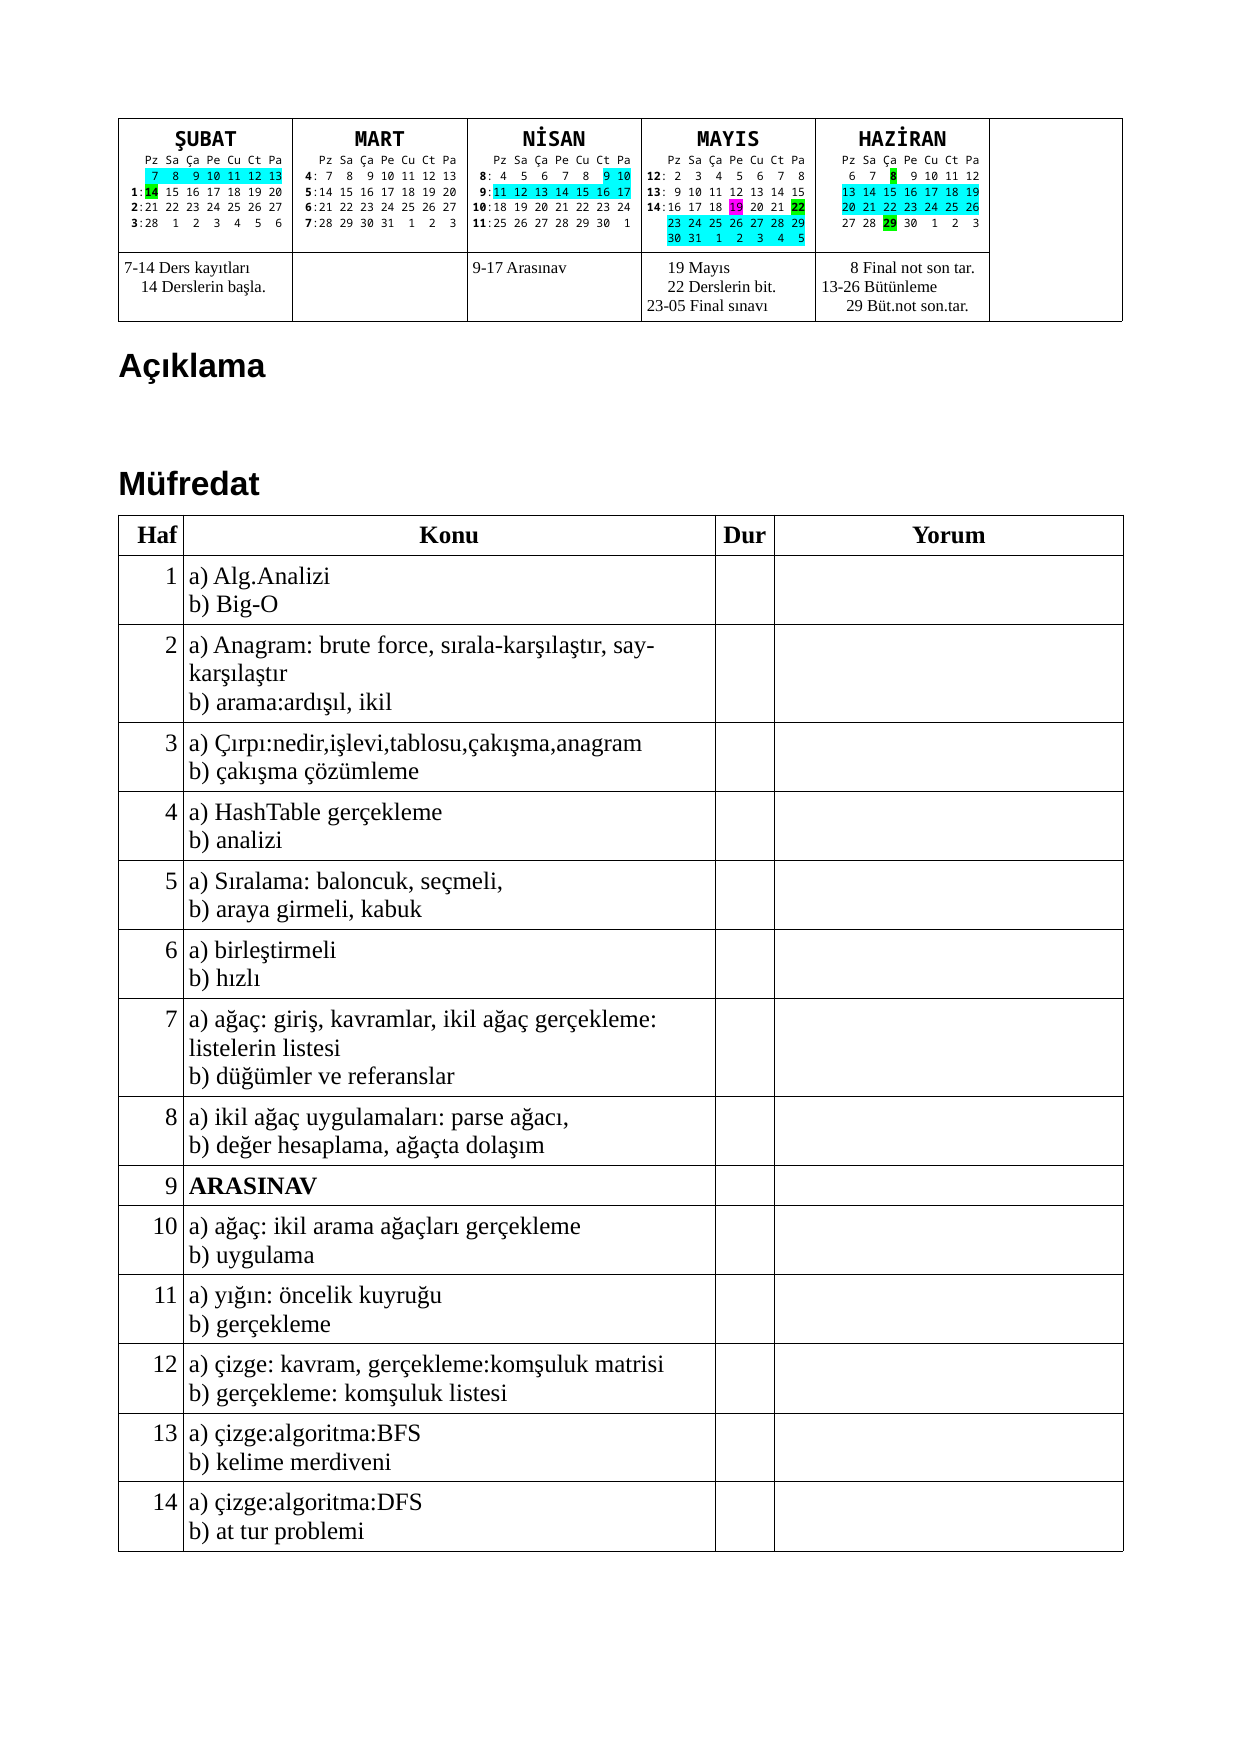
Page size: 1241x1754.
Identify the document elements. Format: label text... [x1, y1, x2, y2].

table_cell [716, 1097, 774, 1165]
table_header Yorum [775, 516, 1123, 555]
table_cell [775, 1166, 1123, 1205]
table_cell [775, 1275, 1123, 1343]
table_cell 3 [119, 723, 183, 791]
table_cell [775, 723, 1123, 791]
table_cell [716, 1482, 774, 1551]
table_cell a) Alg.Analizi b) Big-O [184, 556, 715, 624]
table_cell [716, 625, 774, 722]
table_cell [775, 1482, 1123, 1551]
table_cell [775, 1344, 1123, 1412]
table_header HAZİRAN Pz Sa Ça Pe Cu Ct Pa 6 7 8 9 10 11 12 13 14 15 16 17 18 19 20 21 22 23 24 25 26 27 28 29 30 1 2 3 [816, 119, 989, 252]
table_cell 5 [119, 861, 183, 929]
table_cell [716, 1166, 774, 1205]
table_cell [775, 556, 1123, 624]
table_cell [716, 1414, 774, 1481]
table_cell 19 Mayıs 22 Derslerin bit. 23-05 Final sınavı [642, 253, 815, 321]
table_header MAYIS Pz Sa Ça Pe Cu Ct Pa 12: 2 3 4 5 6 7 8 13: 9 10 11 12 13 14 15 14:16 17 18 19 20 21 22 23 24 25 26 27 28 29 30 31 1 2 3 4 5 [642, 119, 815, 252]
table_cell 12 [119, 1344, 183, 1412]
table_cell [716, 861, 774, 929]
table_cell a) çizge:algoritma:DFS b) at tur problemi [184, 1482, 715, 1551]
table_cell a) Çırpı:nedir,işlevi,tablosu,çakışma,anagram b) çakışma çözümleme [184, 723, 715, 791]
table_cell 8 Final not son tar. 13-26 Bütünleme 29 Büt.not son.tar. [816, 253, 989, 321]
table_header NİSAN Pz Sa Ça Pe Cu Ct Pa 8: 4 5 6 7 8 9 10 9:11 12 13 14 15 16 17 10:18 19 20 21 22 23 24 11:25 26 27 28 29 30 1 [468, 119, 641, 252]
table_cell [716, 930, 774, 998]
table_cell a) Anagram: brute force, sırala-karşılaştır, say-karşılaştır b) arama:ardışıl, ikil [184, 625, 715, 722]
table_cell a) ağaç: giriş, kavramlar, ikil ağaç gerçekleme: listelerin listesi b) düğümler ve referanslar [184, 999, 715, 1096]
table_cell 9 [119, 1166, 183, 1205]
table_cell [716, 723, 774, 791]
table_cell [716, 1206, 774, 1274]
table_cell 11 [119, 1275, 183, 1343]
table_cell [716, 792, 774, 860]
table_header [990, 119, 1122, 321]
table_header Konu [184, 516, 715, 555]
table_cell [775, 999, 1123, 1096]
table_cell 13 [119, 1414, 183, 1481]
table_cell [293, 253, 467, 321]
table_cell a) çizge:algoritma:BFS b) kelime merdiveni [184, 1414, 715, 1481]
table_cell 2 [119, 625, 183, 722]
table_cell [775, 930, 1123, 998]
table_cell [716, 556, 774, 624]
table_cell [775, 1206, 1123, 1274]
table_cell [775, 1414, 1123, 1481]
table_cell 8 [119, 1097, 183, 1165]
table_cell a) ikil ağaç uygulamaları: parse ağacı, b) değer hesaplama, ağaçta dolaşım [184, 1097, 715, 1165]
table_cell a) çizge: kavram, gerçekleme:komşuluk matrisi b) gerçekleme: komşuluk listesi [184, 1344, 715, 1412]
table_cell 10 [119, 1206, 183, 1274]
subtitle Açıklama [118, 346, 1122, 385]
table_header Haf [119, 516, 183, 555]
table_header MART Pz Sa Ça Pe Cu Ct Pa 4: 7 8 9 10 11 12 13 5:14 15 16 17 18 19 20 6:21 22 23 24 25 26 27 7:28 29 30 31 1 2 3 [293, 119, 467, 252]
table_cell a) Sıralama: baloncuk, seçmeli, b) araya girmeli, kabuk [184, 861, 715, 929]
table_cell 6 [119, 930, 183, 998]
table_cell [775, 861, 1123, 929]
table_cell a) yığın: öncelik kuyruğu b) gerçekleme [184, 1275, 715, 1343]
table_cell 7-14 Ders kayıtları 14 Derslerin başla. [119, 253, 292, 321]
table_cell 1 [119, 556, 183, 624]
table_cell [775, 1097, 1123, 1165]
table_cell 9-17 Arasınav [468, 253, 641, 321]
table_cell a) birleştirmeli b) hızlı [184, 930, 715, 998]
table_cell a) ağaç: ikil arama ağaçları gerçekleme b) uygulama [184, 1206, 715, 1274]
table_cell 14 [119, 1482, 183, 1551]
table_cell a) HashTable gerçekleme b) analizi [184, 792, 715, 860]
table_cell [716, 1344, 774, 1412]
table_cell [775, 625, 1123, 722]
table_cell 4 [119, 792, 183, 860]
table_header Dur [716, 516, 774, 555]
subtitle Müfredat [118, 463, 1122, 502]
table_cell [716, 999, 774, 1096]
table_cell 7 [119, 999, 183, 1096]
table_cell [775, 792, 1123, 860]
table_cell ARASINAV [184, 1166, 715, 1205]
table_cell [716, 1275, 774, 1343]
table_header ŞUBAT Pz Sa Ça Pe Cu Ct Pa 7 8 9 10 11 12 13 1:14 15 16 17 18 19 20 2:21 22 23 24 25 26 27 3:28 1 2 3 4 5 6 [119, 119, 292, 252]
